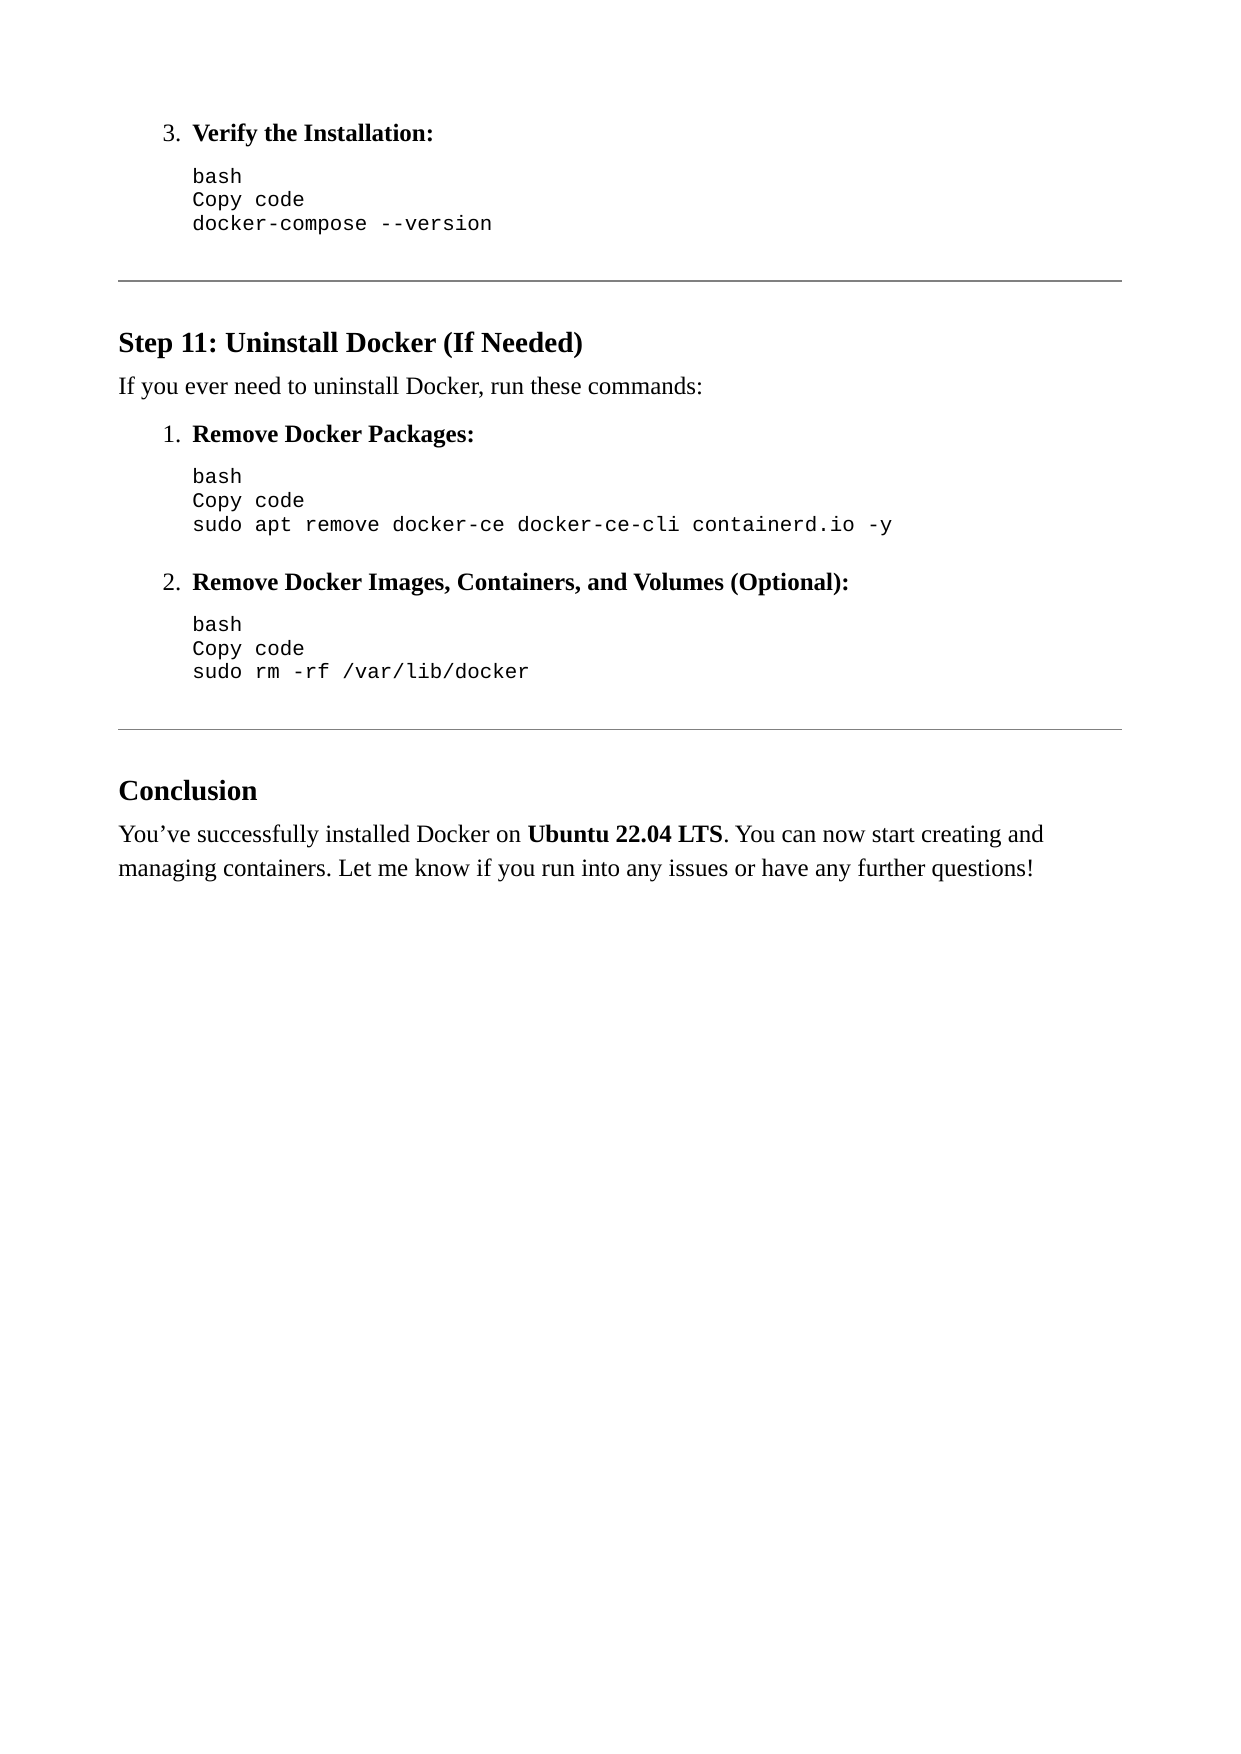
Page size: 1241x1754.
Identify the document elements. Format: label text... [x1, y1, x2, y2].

list bash [162, 614, 1122, 638]
list sudo apt remove docker-ce docker-ce-cli containerd.io -y [162, 513, 1122, 537]
subtitle Step 11: Uninstall Docker (If Needed) [118, 325, 1122, 358]
list Copy code [162, 490, 1122, 513]
list Copy code [162, 189, 1122, 213]
list sudo rm -rf /var/lib/docker [162, 662, 1122, 685]
list docker-compose --version [162, 213, 1122, 237]
list Remove Docker Images, Containers, and Volumes (Optional): [162, 567, 1122, 595]
list bash [162, 466, 1122, 490]
list Copy code [162, 638, 1122, 662]
text You’ve successfully installed Docker on Ubuntu 22.04 LTS. You can now start creating and managing containers. Let me know if you run into any issues or have any further questions! [118, 819, 1122, 881]
list Remove Docker Packages: [162, 419, 1122, 447]
list bash [162, 166, 1122, 189]
text If you ever need to uninstall Docker, run these commands: [118, 371, 1122, 400]
subtitle Conclusion [118, 773, 1122, 807]
list Verify the Installation: [162, 118, 1122, 147]
